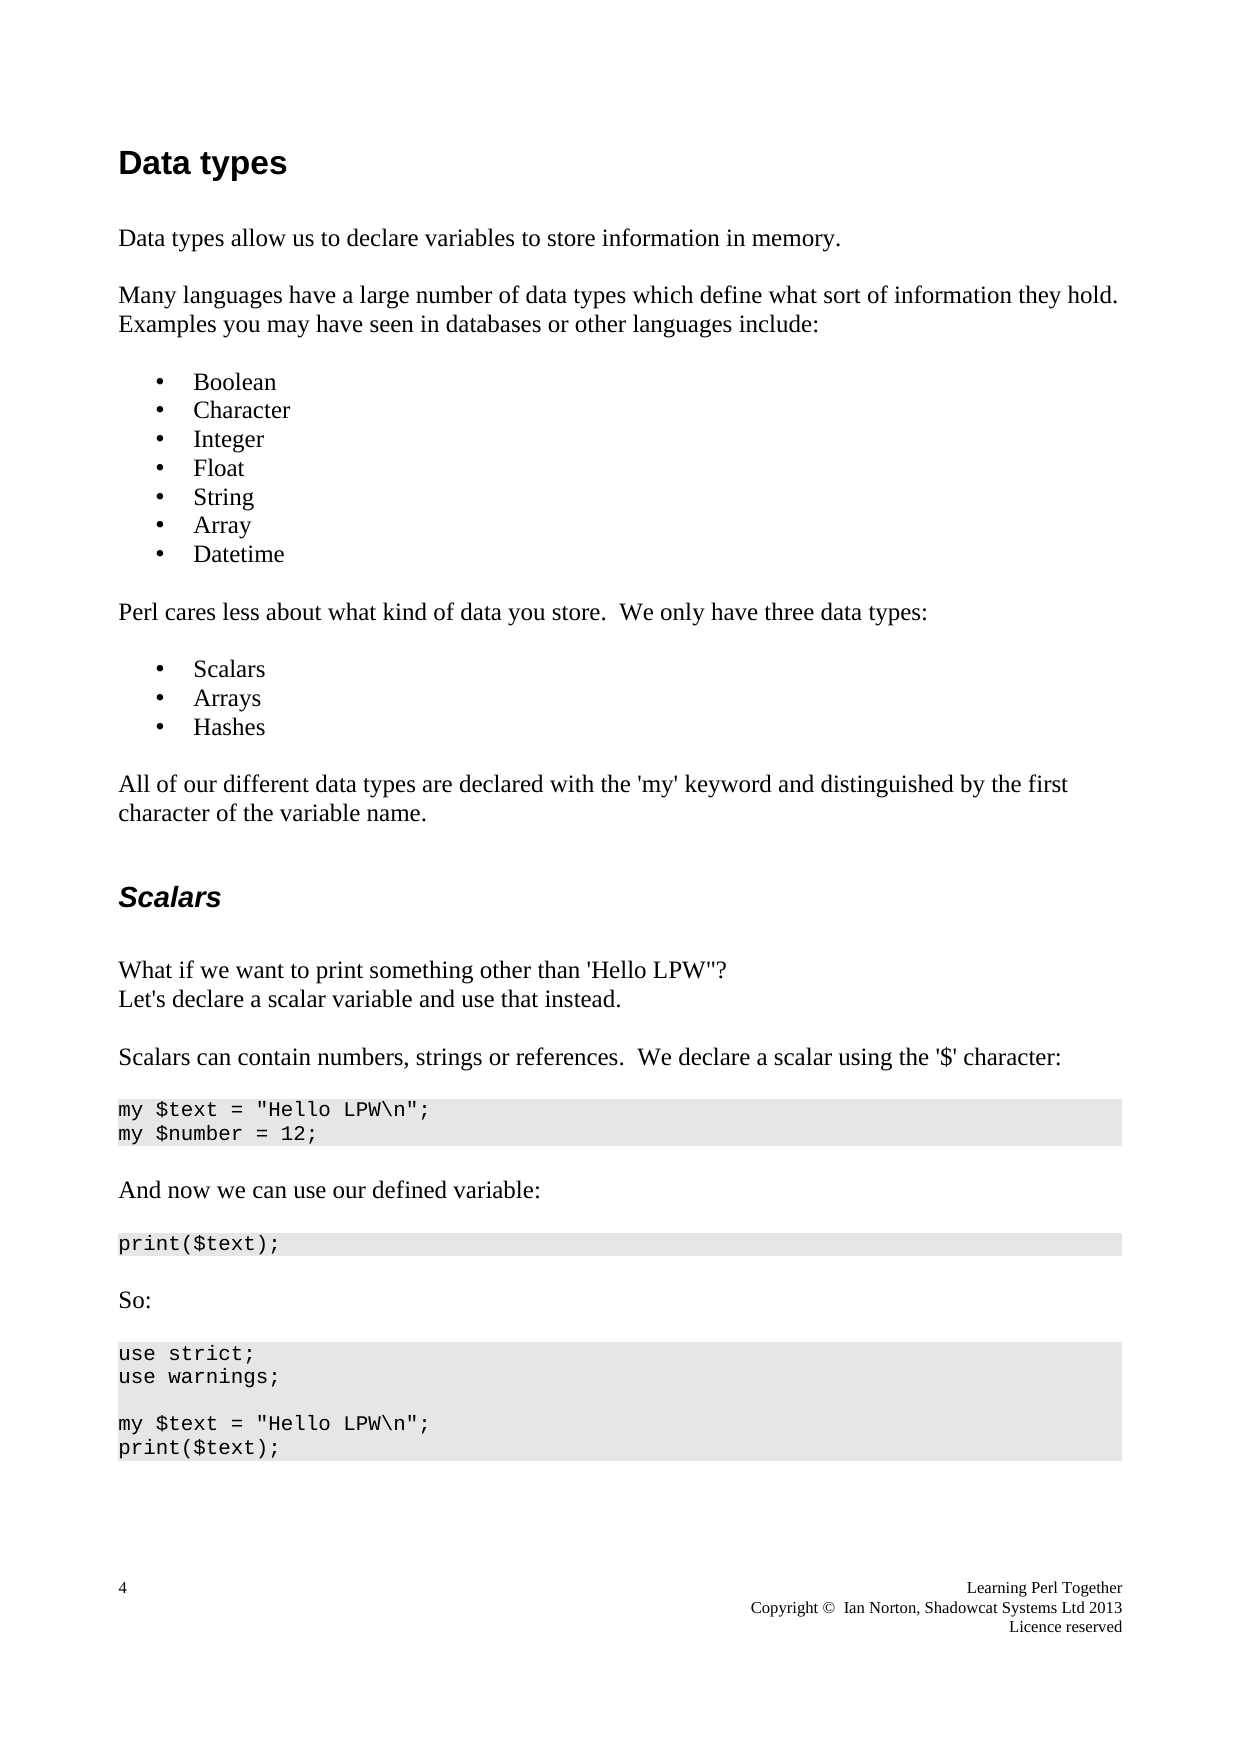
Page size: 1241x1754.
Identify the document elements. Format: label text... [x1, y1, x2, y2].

list Float [156, 453, 1122, 482]
text All of our different data types are declared with the 'my' keyword and distinguished by the first character of the variable name. [118, 769, 1122, 827]
text What if we want to print something other than 'Hello LPW"? [118, 955, 1122, 984]
text my $text = "Hello LPW\n"; [118, 1413, 1122, 1437]
list String [156, 482, 1122, 511]
text So: [118, 1285, 1122, 1314]
text And now we can use our defined variable: [118, 1175, 1122, 1204]
text my $text = "Hello LPW\n"; [118, 1099, 1122, 1123]
text print($text); [118, 1233, 1122, 1256]
subtitle Scalars [118, 881, 1122, 914]
list Boolean [156, 367, 1122, 396]
list Integer [156, 424, 1122, 453]
text Data types allow us to declare variables to store information in memory. [118, 223, 1122, 252]
subtitle Data types [118, 143, 1122, 182]
text Scalars can contain numbers, strings or references. We declare a scalar using the '$' character: [118, 1042, 1122, 1070]
text Let's declare a scalar variable and use that instead. [118, 984, 1122, 1013]
list Array [156, 511, 1122, 539]
text Many languages have a large number of data types which define what sort of information they hold. Examples you may have seen in databases or other languages include: [118, 281, 1122, 338]
list Scalars [156, 654, 1122, 683]
text my $number = 12; [118, 1123, 1122, 1146]
list Character [156, 396, 1122, 424]
list Hashes [156, 712, 1122, 741]
text use warnings; [118, 1366, 1122, 1390]
list Arrays [156, 683, 1122, 712]
list Datetime [156, 539, 1122, 568]
text Perl cares less about what kind of data you store. We only have three data types: [118, 597, 1122, 626]
text use strict; [118, 1342, 1122, 1366]
text print($text); [118, 1437, 1122, 1461]
